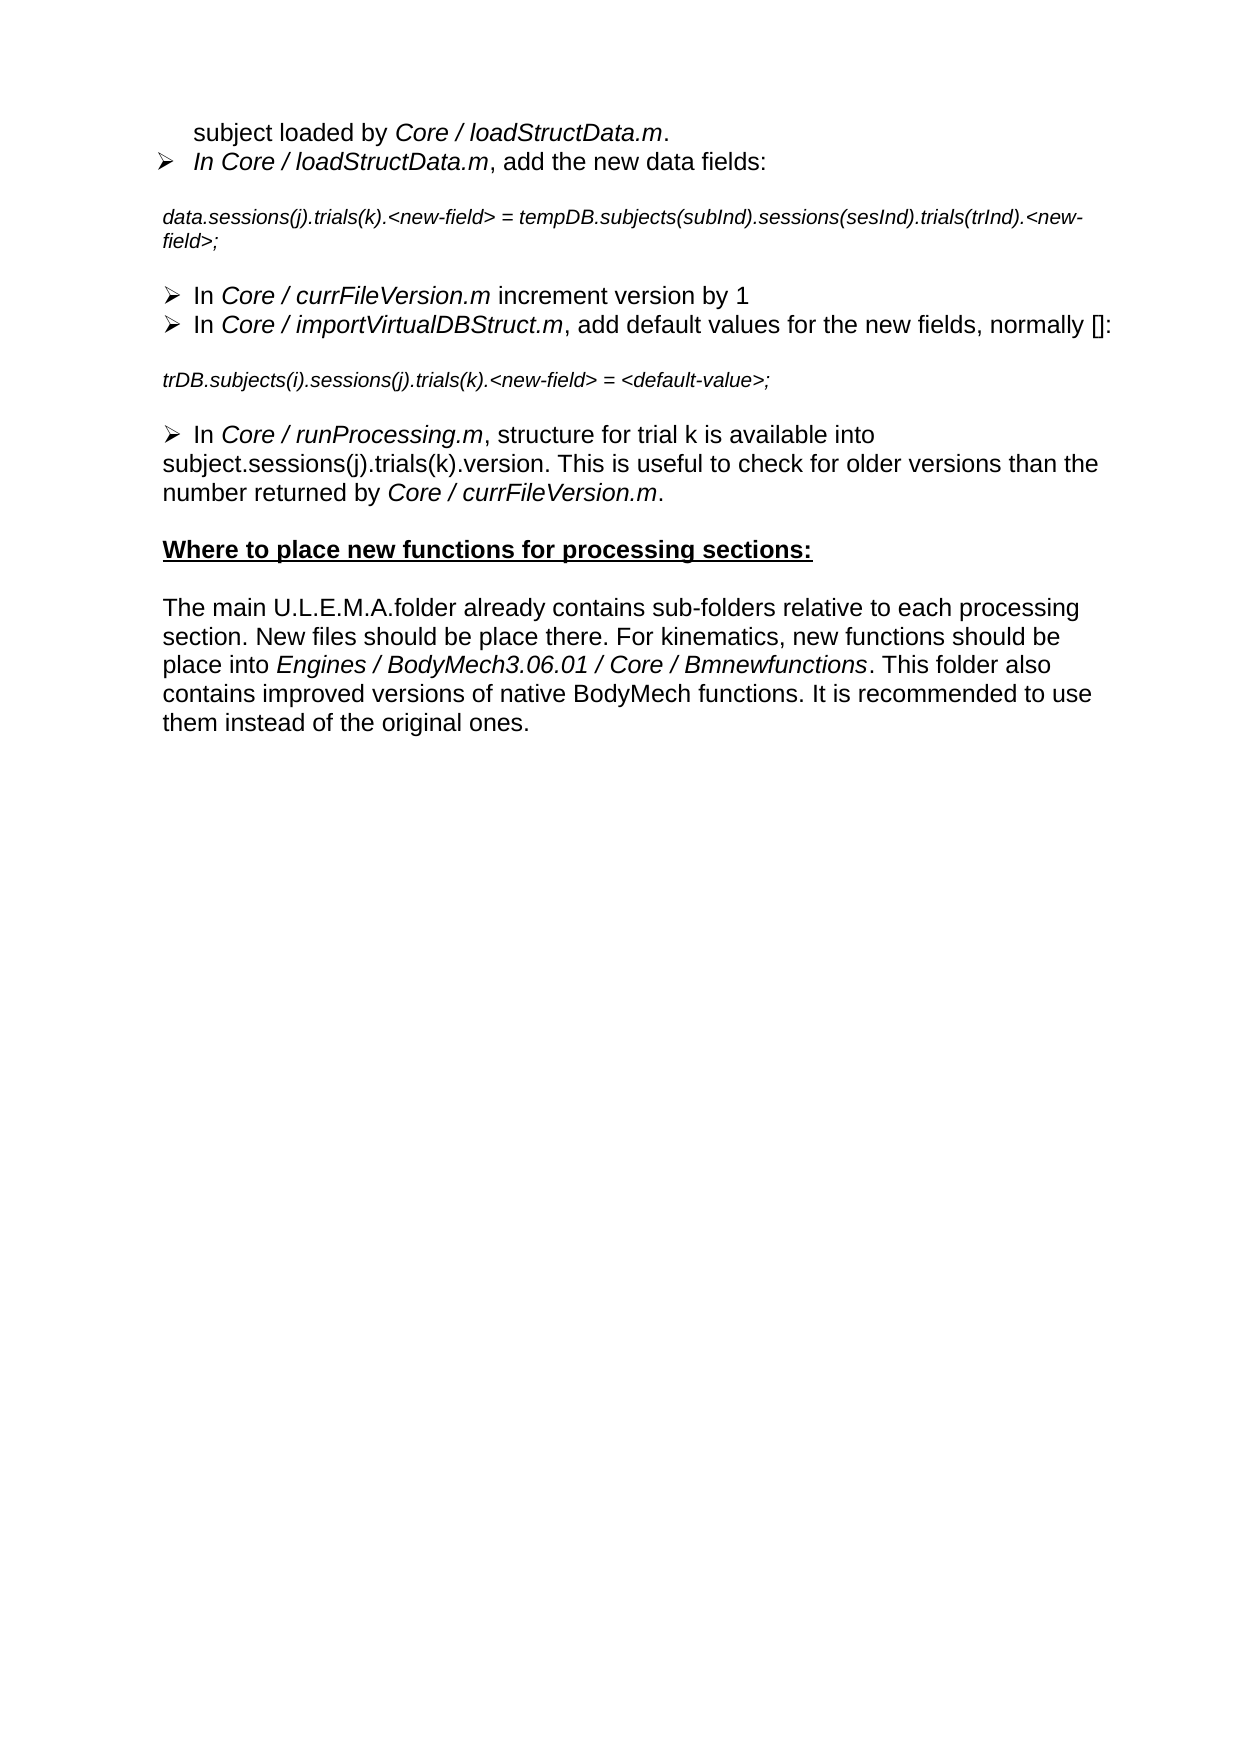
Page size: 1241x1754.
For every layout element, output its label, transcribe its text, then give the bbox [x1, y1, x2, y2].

list In Core / runProcessing.m, structure for trial k is available into subject.sessions(j).trials(k).version. This is useful to check for older versions than the number returned by Core / currFileVersion.m. [162, 420, 1122, 507]
list subject loaded by Core / loadStructData.m. [156, 118, 1122, 147]
text trDB.subjects(i).sessions(j).trials(k).<new-field> = <default-value>; [162, 368, 1122, 392]
text Where to place new functions for processing sections: [162, 535, 1122, 564]
list In Core / currFileVersion.m increment version by 1 [162, 281, 1122, 310]
list In Core / loadStructData.m, add the new data fields: [156, 147, 1122, 176]
list In Core / importVirtualDBStruct.m, add default values for the new fields, normally []: [162, 310, 1122, 339]
text The main U.L.E.M.A.folder already contains sub-folders relative to each processing section. New files should be place there. For kinematics, new functions should be place into Engines / BodyMech3.06.01 / Core / Bmnewfunctions. This folder also contains improved versions of native BodyMech functions. It is recommended to use them instead of the original ones. [162, 593, 1122, 737]
text data.sessions(j).trials(k).<new-field> = tempDB.subjects(subInd).sessions(sesInd).trials(trInd).<new-field>; [162, 204, 1122, 252]
